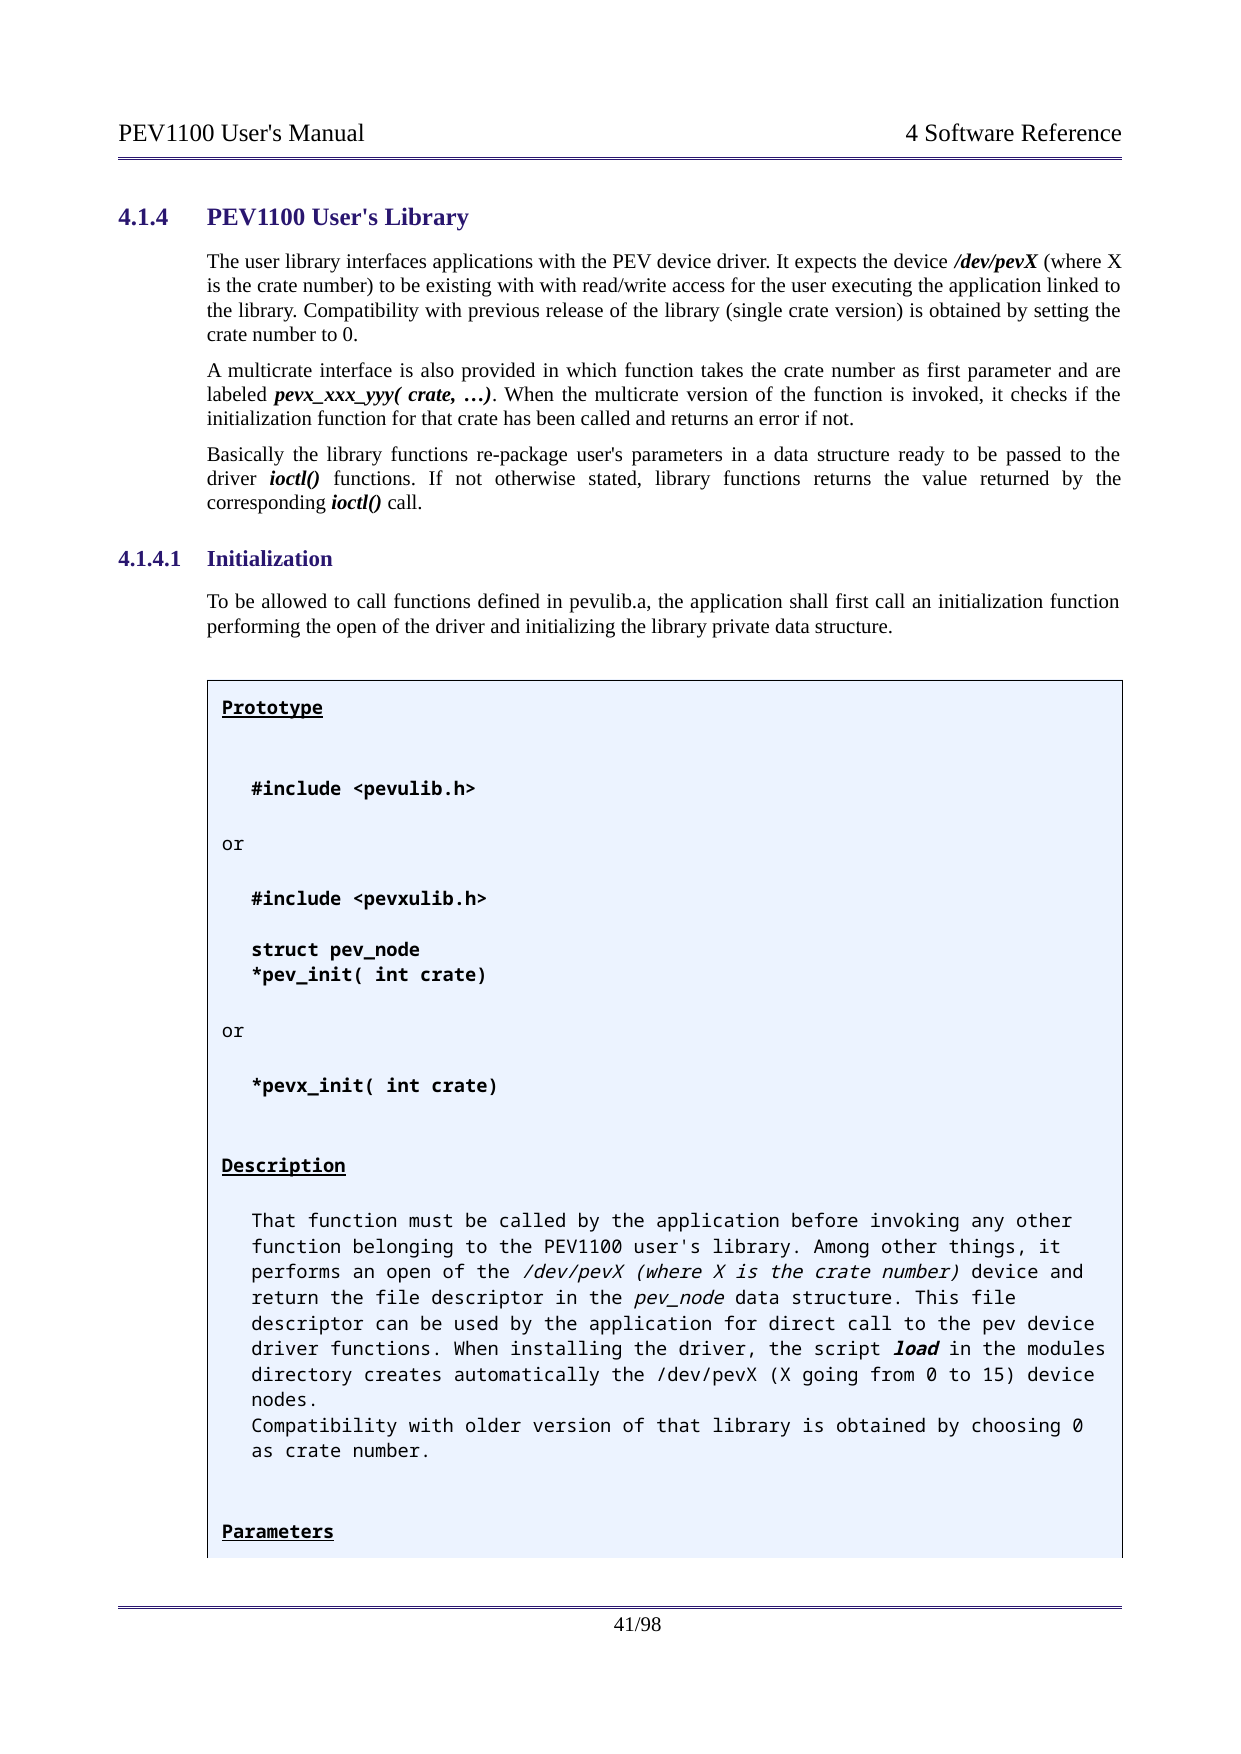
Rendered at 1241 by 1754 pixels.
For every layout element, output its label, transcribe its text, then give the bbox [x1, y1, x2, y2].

subtitle Description [208, 1138, 1122, 1193]
text The user library interfaces applications with the PEV device driver. It expects the device /dev/pevX (where X is the crate number) to be existing with with read/write access for the user executing the application linked to the library. Compatibility with previous release of the library (single crate version) is obtained by setting the crate number to 0. [207, 249, 1122, 346]
text To be allowed to call functions defined in pevulib.a, the application shall first call an initialization function performing the open of the driver and initializing the library private data structure. [207, 589, 1122, 638]
text *pev_init( int crate) [208, 962, 1122, 1002]
text Basically the library functions re-package user's parameters in a data structure ready to be passed to the driver ioctl() functions. If not otherwise stated, library functions returns the value returned by the corresponding ioctl() call. [207, 442, 1122, 514]
subtitle Parameters [208, 1503, 1122, 1558]
subtitle PEV1100 User's Library [118, 202, 1122, 231]
text *pevx_init( int crate) [208, 1057, 1122, 1097]
subtitle or [208, 815, 1122, 870]
text A multicrate interface is also provided in which function takes the crate number as first parameter and are labeled pevx_xxx_yyy( crate, …). When the multicrate version of the function is invoked, it checks if the initialization function for that crate has been called and returns an error if not. [207, 357, 1122, 430]
text Prototype [208, 681, 1122, 705]
text struct pev_node [208, 936, 1122, 962]
text Compatibility with older version of that library is obtained by choosing 0 as crate number. [208, 1412, 1122, 1463]
text #include <pevulib.h> [208, 760, 1122, 815]
subtitle or [208, 1002, 1122, 1057]
text #include <pevxulib.h> [208, 870, 1122, 911]
text That function must be called by the application before invoking any other function belonging to the PEV1100 user's library. Among other things, it performs an open of the /dev/pevX (where X is the crate number) device and return the file descriptor in the pev_node data structure. This file descriptor can be used by the application for direct call to the pev device driver functions. When installing the driver, the script load in the modules directory creates automatically the /dev/pevX (X going from 0 to 15) device nodes. [208, 1193, 1122, 1412]
subtitle Initialization [118, 545, 1122, 571]
